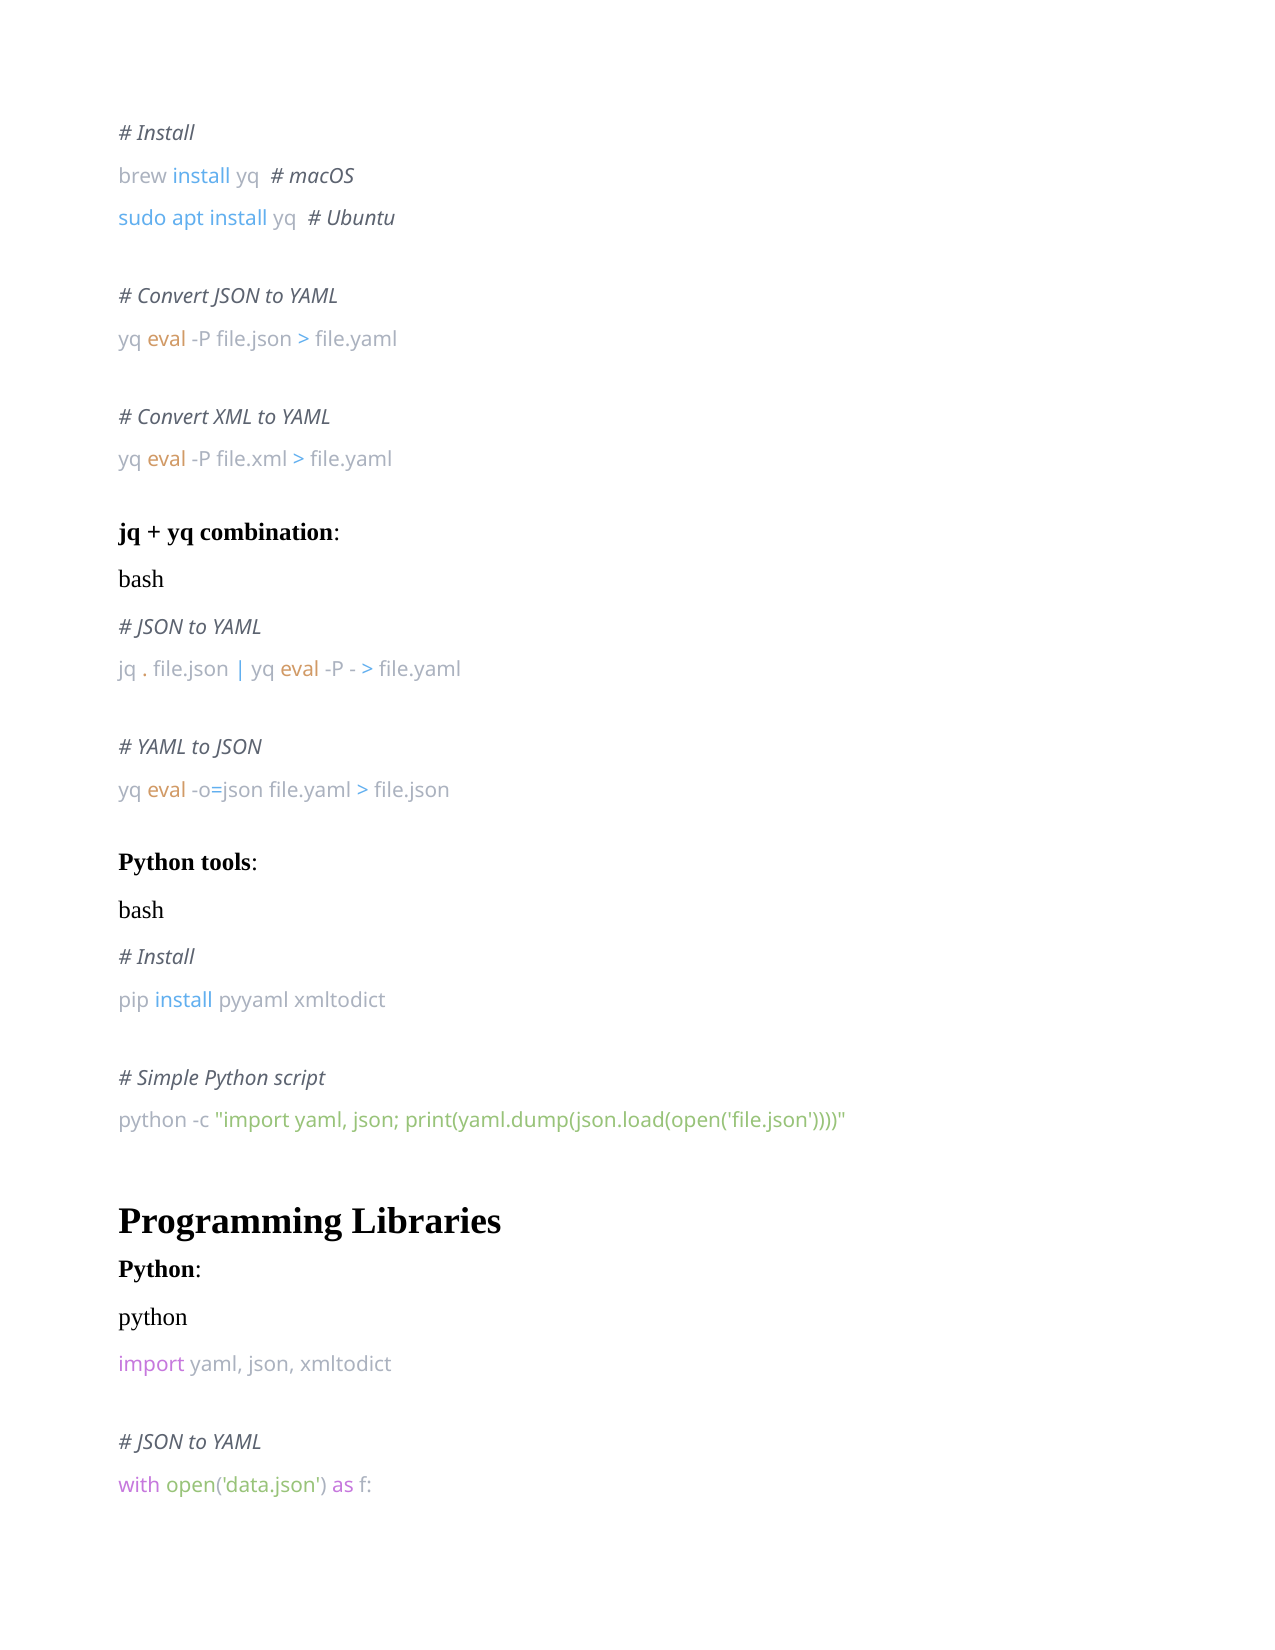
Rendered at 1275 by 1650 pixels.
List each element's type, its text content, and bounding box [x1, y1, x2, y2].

subtitle Programming Libraries [118, 1198, 1157, 1242]
text Python tools: [118, 847, 1157, 876]
text # Install [118, 942, 1157, 971]
text bash [118, 895, 1157, 923]
text yq eval -P file.json > file.yaml [118, 324, 1157, 352]
text # Convert JSON to YAML [118, 281, 1157, 310]
text pip install pyyaml xmltodict [118, 985, 1157, 1013]
text sudo apt install yq # Ubuntu [118, 203, 1157, 232]
text jq . file.json | yq eval -P - > file.yaml [118, 654, 1157, 683]
text # Install [118, 118, 1157, 147]
text bash [118, 564, 1157, 593]
text python -c "import yaml, json; print(yaml.dump(json.load(open('file.json'))))" [118, 1106, 1157, 1134]
text Python: [118, 1254, 1157, 1283]
text # Convert XML to YAML [118, 402, 1157, 430]
text jq + yq combination: [118, 517, 1157, 545]
text yq eval -P file.xml > file.yaml [118, 444, 1157, 473]
text # YAML to JSON [118, 732, 1157, 761]
text # JSON to YAML [118, 1427, 1157, 1456]
text python [118, 1302, 1157, 1331]
text import yaml, json, xmltodict [118, 1349, 1157, 1378]
text with open('data.json') as f: [118, 1470, 1157, 1498]
text # Simple Python script [118, 1063, 1157, 1091]
text yq eval -o=json file.yaml > file.json [118, 775, 1157, 803]
text brew install yq # macOS [118, 161, 1157, 189]
text # JSON to YAML [118, 612, 1157, 640]
